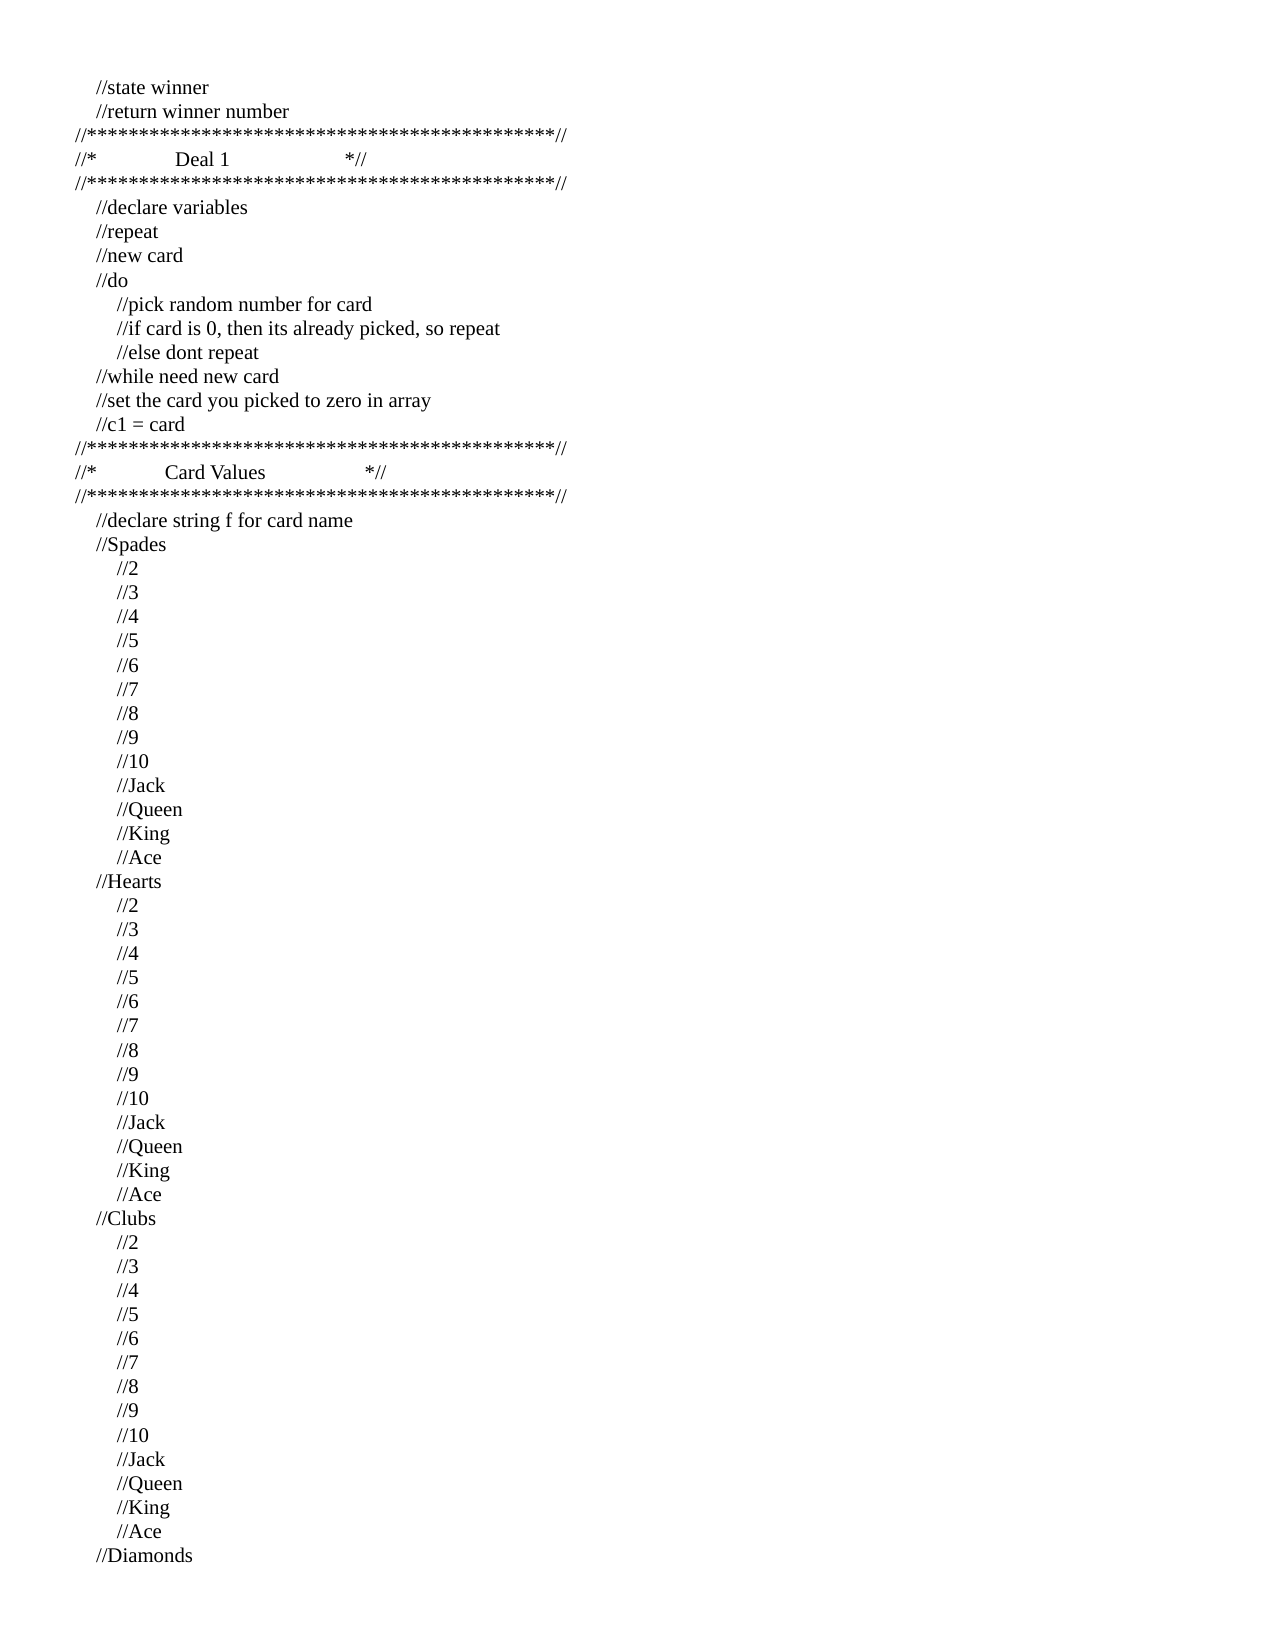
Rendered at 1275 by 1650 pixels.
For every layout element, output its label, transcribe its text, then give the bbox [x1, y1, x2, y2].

text //Jack [75, 1110, 1200, 1134]
text //5 [75, 965, 1200, 989]
text //King [75, 821, 1200, 845]
text //2 [75, 893, 1200, 917]
text //King [75, 1495, 1200, 1519]
text //5 [75, 1302, 1200, 1326]
text //8 [75, 1374, 1200, 1398]
text //Ace [75, 1182, 1200, 1206]
text //* Deal 1 *// [75, 147, 1200, 171]
text //8 [75, 1037, 1200, 1062]
text //repeat [75, 219, 1200, 243]
text //new card [75, 243, 1200, 267]
text //Hearts [75, 869, 1200, 893]
text //5 [75, 628, 1200, 652]
text //Queen [75, 797, 1200, 821]
text //do [75, 267, 1200, 292]
text //4 [75, 941, 1200, 965]
text //Queen [75, 1134, 1200, 1158]
text //7 [75, 1013, 1200, 1037]
text //declare variables [75, 195, 1200, 219]
text //*********************************************// [75, 436, 1200, 460]
text //* Card Values *// [75, 460, 1200, 484]
text //declare string f for card name [75, 508, 1200, 532]
text //3 [75, 580, 1200, 604]
text //10 [75, 749, 1200, 773]
text //3 [75, 1254, 1200, 1278]
text //9 [75, 725, 1200, 749]
text //7 [75, 677, 1200, 701]
text //Ace [75, 845, 1200, 869]
text //10 [75, 1086, 1200, 1110]
text //state winner [75, 75, 1200, 99]
text //3 [75, 917, 1200, 941]
text //pick random number for card [75, 292, 1200, 316]
text //Jack [75, 773, 1200, 797]
text //6 [75, 1326, 1200, 1350]
text //9 [75, 1062, 1200, 1086]
text //Spades [75, 532, 1200, 556]
text //set the card you picked to zero in array [75, 388, 1200, 412]
text //Clubs [75, 1206, 1200, 1230]
text //*********************************************// [75, 171, 1200, 195]
text //8 [75, 701, 1200, 725]
text //2 [75, 556, 1200, 580]
text //if card is 0, then its already picked, so repeat [75, 316, 1200, 340]
text //Jack [75, 1447, 1200, 1471]
text //4 [75, 604, 1200, 628]
text //4 [75, 1278, 1200, 1302]
text //Diamonds [75, 1543, 1200, 1567]
text //6 [75, 989, 1200, 1013]
text //c1 = card [75, 412, 1200, 436]
text //6 [75, 652, 1200, 677]
text //*********************************************// [75, 484, 1200, 508]
text //9 [75, 1398, 1200, 1422]
text //7 [75, 1350, 1200, 1374]
text //else dont repeat [75, 340, 1200, 364]
text //Queen [75, 1471, 1200, 1495]
text //King [75, 1158, 1200, 1182]
text //2 [75, 1230, 1200, 1254]
text //Ace [75, 1519, 1200, 1543]
text //while need new card [75, 364, 1200, 388]
text //10 [75, 1422, 1200, 1447]
text //*********************************************// [75, 123, 1200, 147]
text //return winner number [75, 99, 1200, 123]
